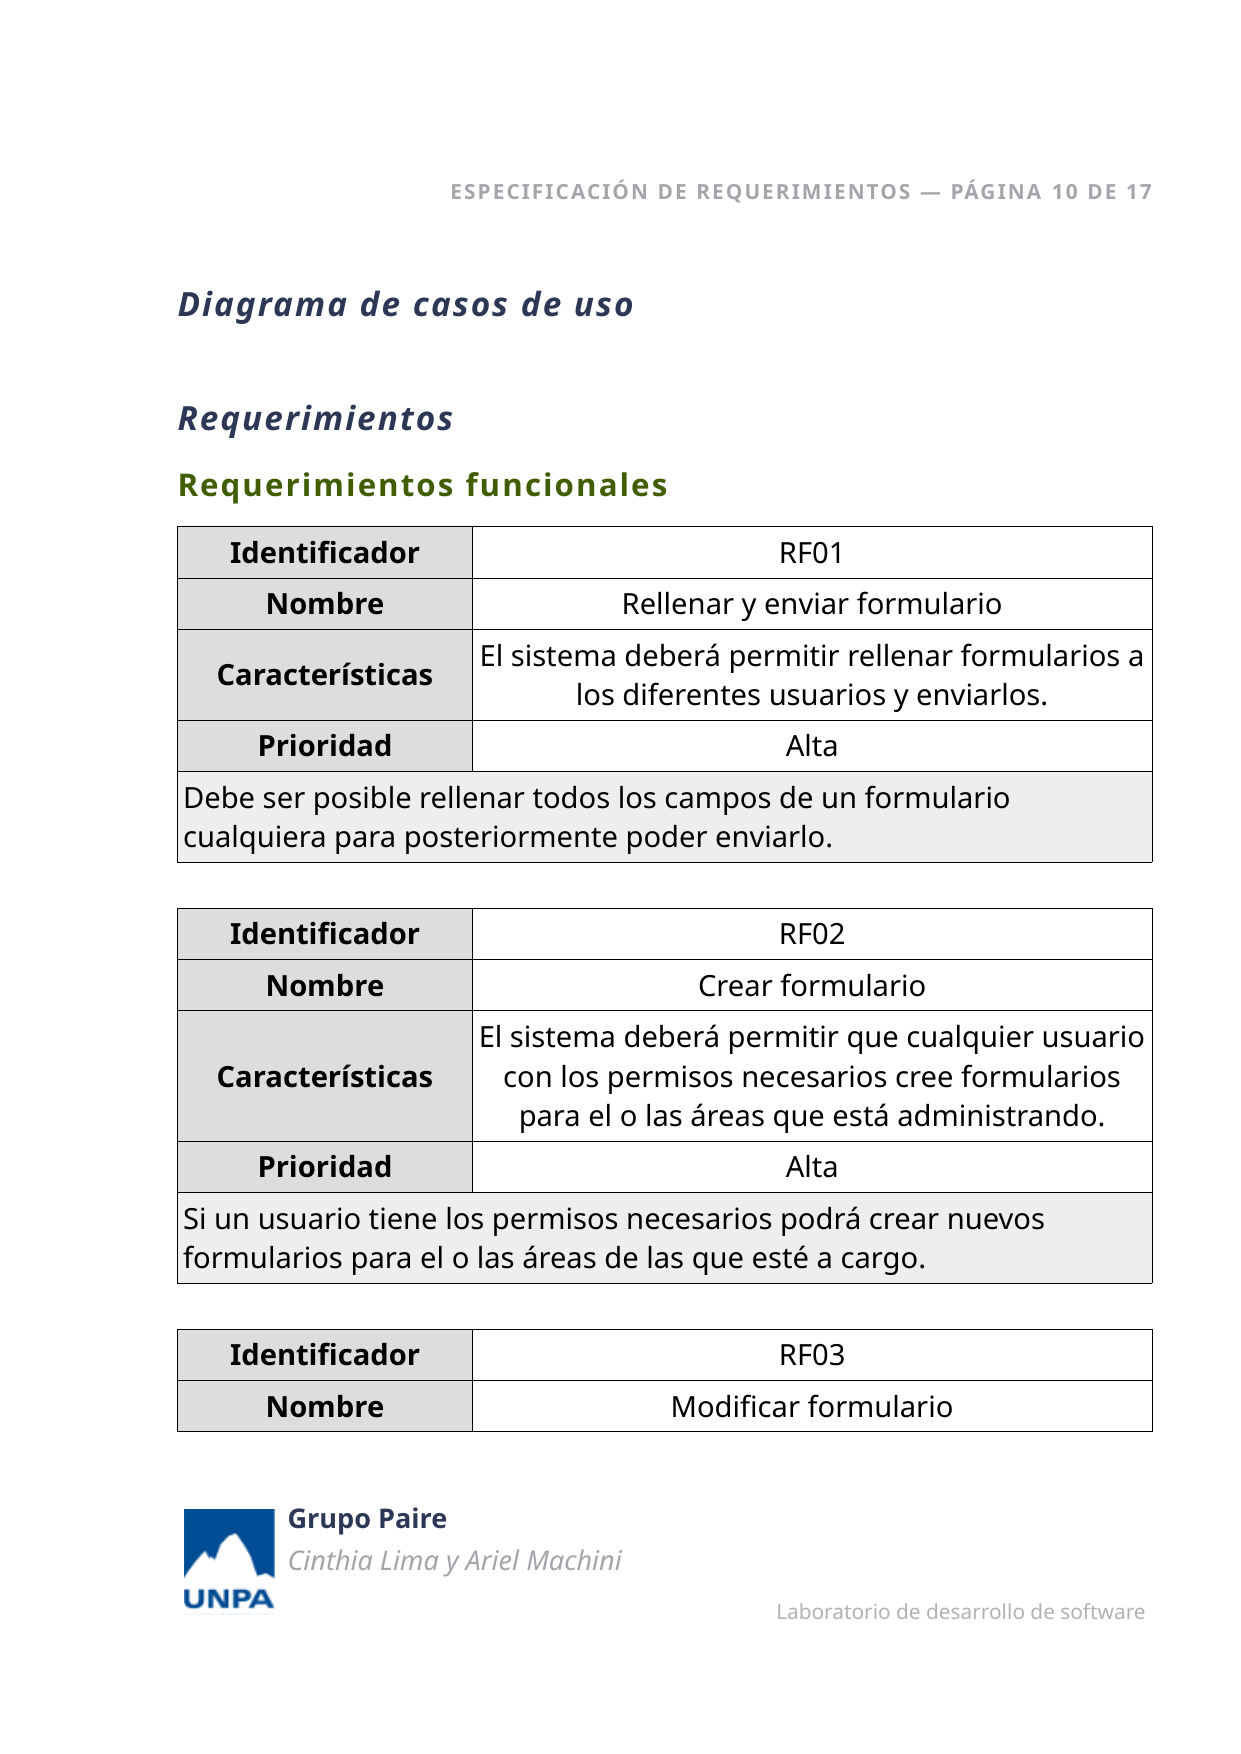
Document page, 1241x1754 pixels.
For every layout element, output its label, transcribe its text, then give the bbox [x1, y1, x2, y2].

table_cell Modificar formulario [473, 1381, 1152, 1431]
table_cell Alta [473, 1142, 1152, 1192]
text Diagrama de casos de uso [177, 281, 1152, 326]
table_header Identificador [178, 1330, 472, 1380]
table_cell Rellenar y enviar formulario [473, 579, 1152, 629]
table_header RF03 [473, 1330, 1152, 1380]
table_cell Prioridad [178, 721, 472, 771]
table_cell El sistema deberá permitir que cualquier usuario con los permisos necesarios cree formularios para el o las áreas que está administrando. [473, 1011, 1152, 1141]
table_cell Si un usuario tiene los permisos necesarios podrá crear nuevos formularios para el o las áreas de las que esté a cargo. [178, 1193, 1152, 1283]
table_cell Nombre [178, 579, 472, 629]
table_header RF01 [473, 527, 1152, 578]
text Requerimientos [177, 394, 1152, 440]
table_cell El sistema deberá permitir rellenar formularios a los diferentes usuarios y enviarlos. [473, 630, 1152, 720]
picture [184, 1509, 275, 1615]
table_cell Prioridad [178, 1142, 472, 1192]
text Requerimientos funcionales [177, 463, 1152, 505]
table_cell Características [178, 1011, 472, 1141]
table_cell Nombre [178, 960, 472, 1010]
table_cell Nombre [178, 1381, 472, 1431]
table_cell Alta [473, 721, 1152, 771]
table_header Identificador [178, 909, 472, 959]
table_cell Debe ser posible rellenar todos los campos de un formulario cualquiera para posteriormente poder enviarlo. [178, 772, 1152, 862]
table_header Identificador [178, 527, 472, 578]
table_header RF02 [473, 909, 1152, 959]
table_cell Características [178, 630, 472, 720]
table_cell Crear formulario [473, 960, 1152, 1010]
